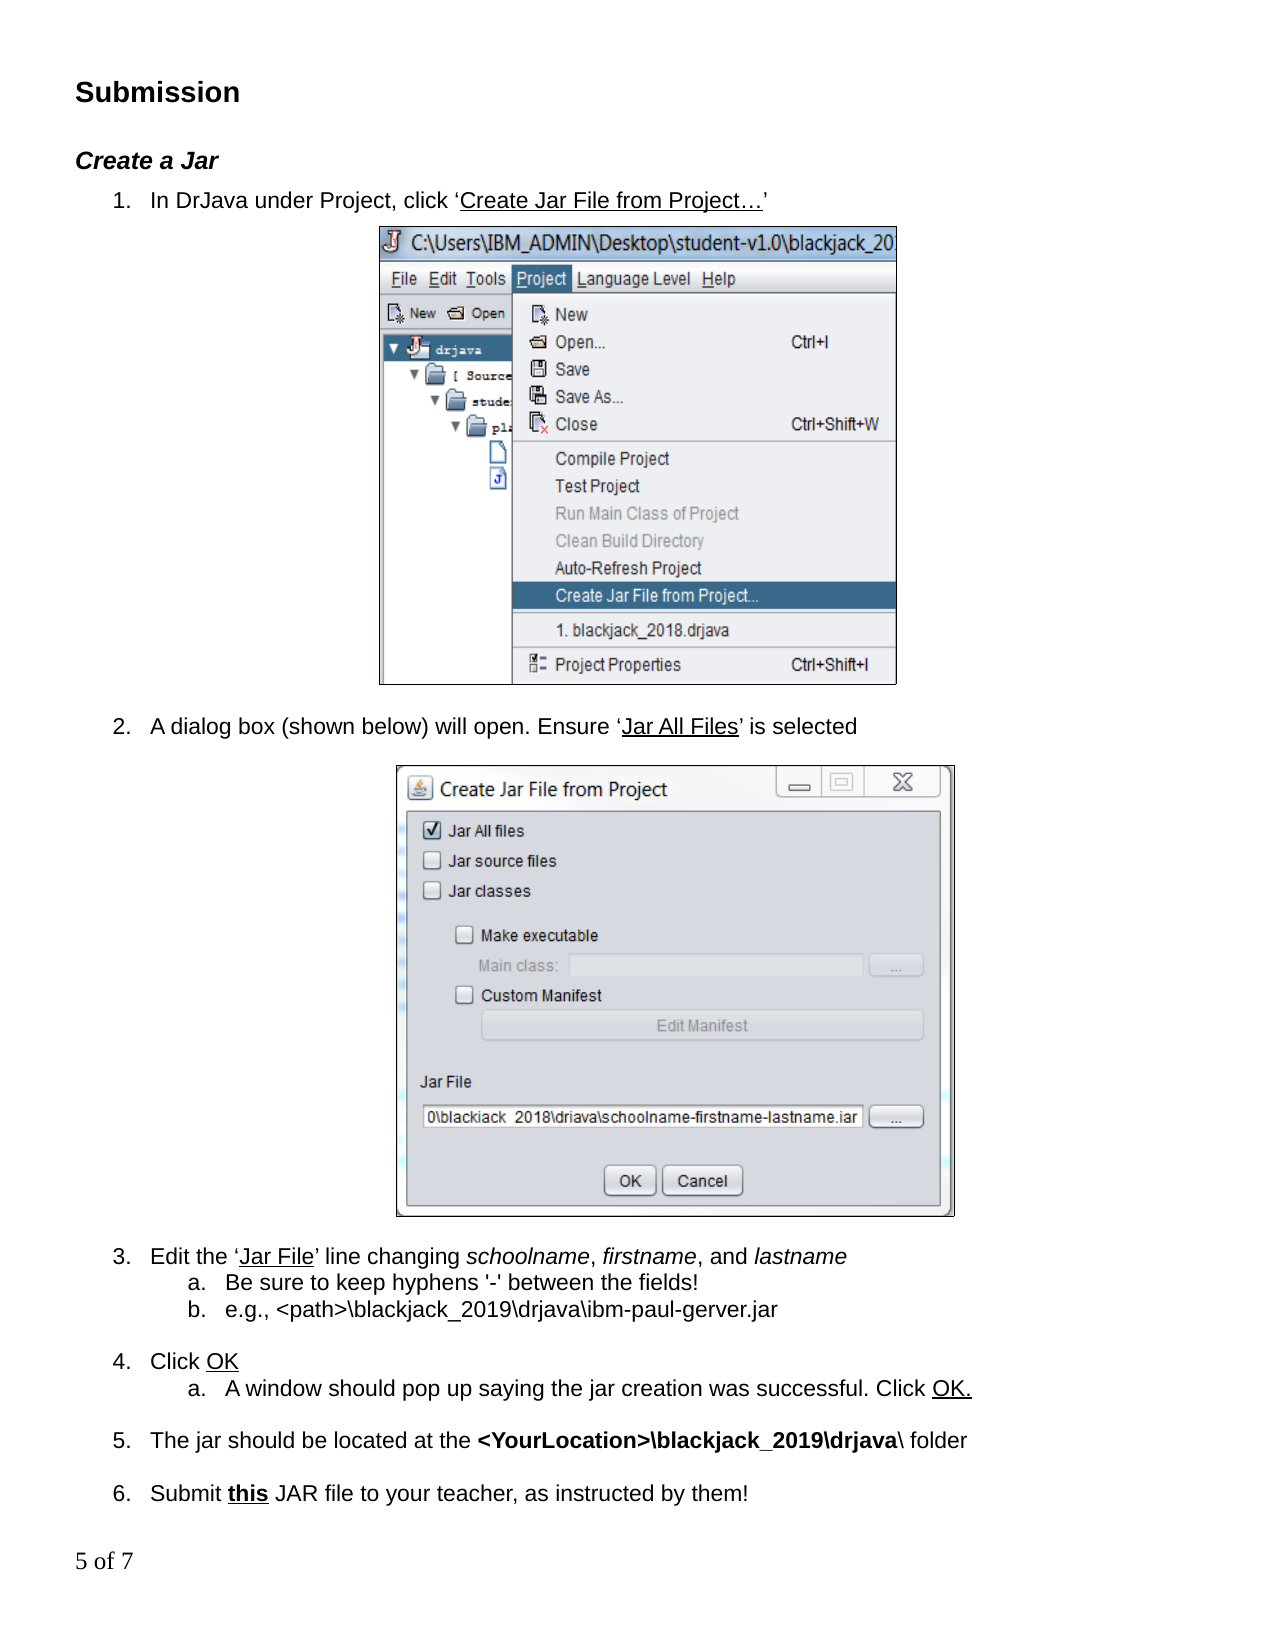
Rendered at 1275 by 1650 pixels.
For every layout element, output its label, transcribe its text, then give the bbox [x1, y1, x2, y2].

list Edit the ‘Jar File’ line changing schoolname, firstname, and lastname [112, 1243, 1200, 1269]
picture [397, 766, 954, 1216]
list In DrJava under Project, click ‘Create Jar File from Project…’ [112, 187, 1200, 214]
list Submit this JAR file to your teacher, as instructed by them! [112, 1480, 1200, 1506]
subtitle Submission [75, 75, 1200, 108]
list A dialog box (shown below) will open. Ensure ‘Jar All Files’ is selected [112, 713, 1200, 739]
list e.g., <path>\blackjack_2019\drjava\ibm-paul-gerver.jar [187, 1296, 1200, 1322]
list Be sure to keep hyphens '-' between the fields! [187, 1269, 1200, 1296]
subtitle Create a Jar [75, 146, 1200, 175]
list A window should pop up saying the jar creation was successful. Click OK. [187, 1374, 1200, 1401]
list The jar should be located at the <YourLocation>\blackjack_2019\drjava\ folder [112, 1427, 1200, 1454]
list Click OK [112, 1348, 1200, 1374]
